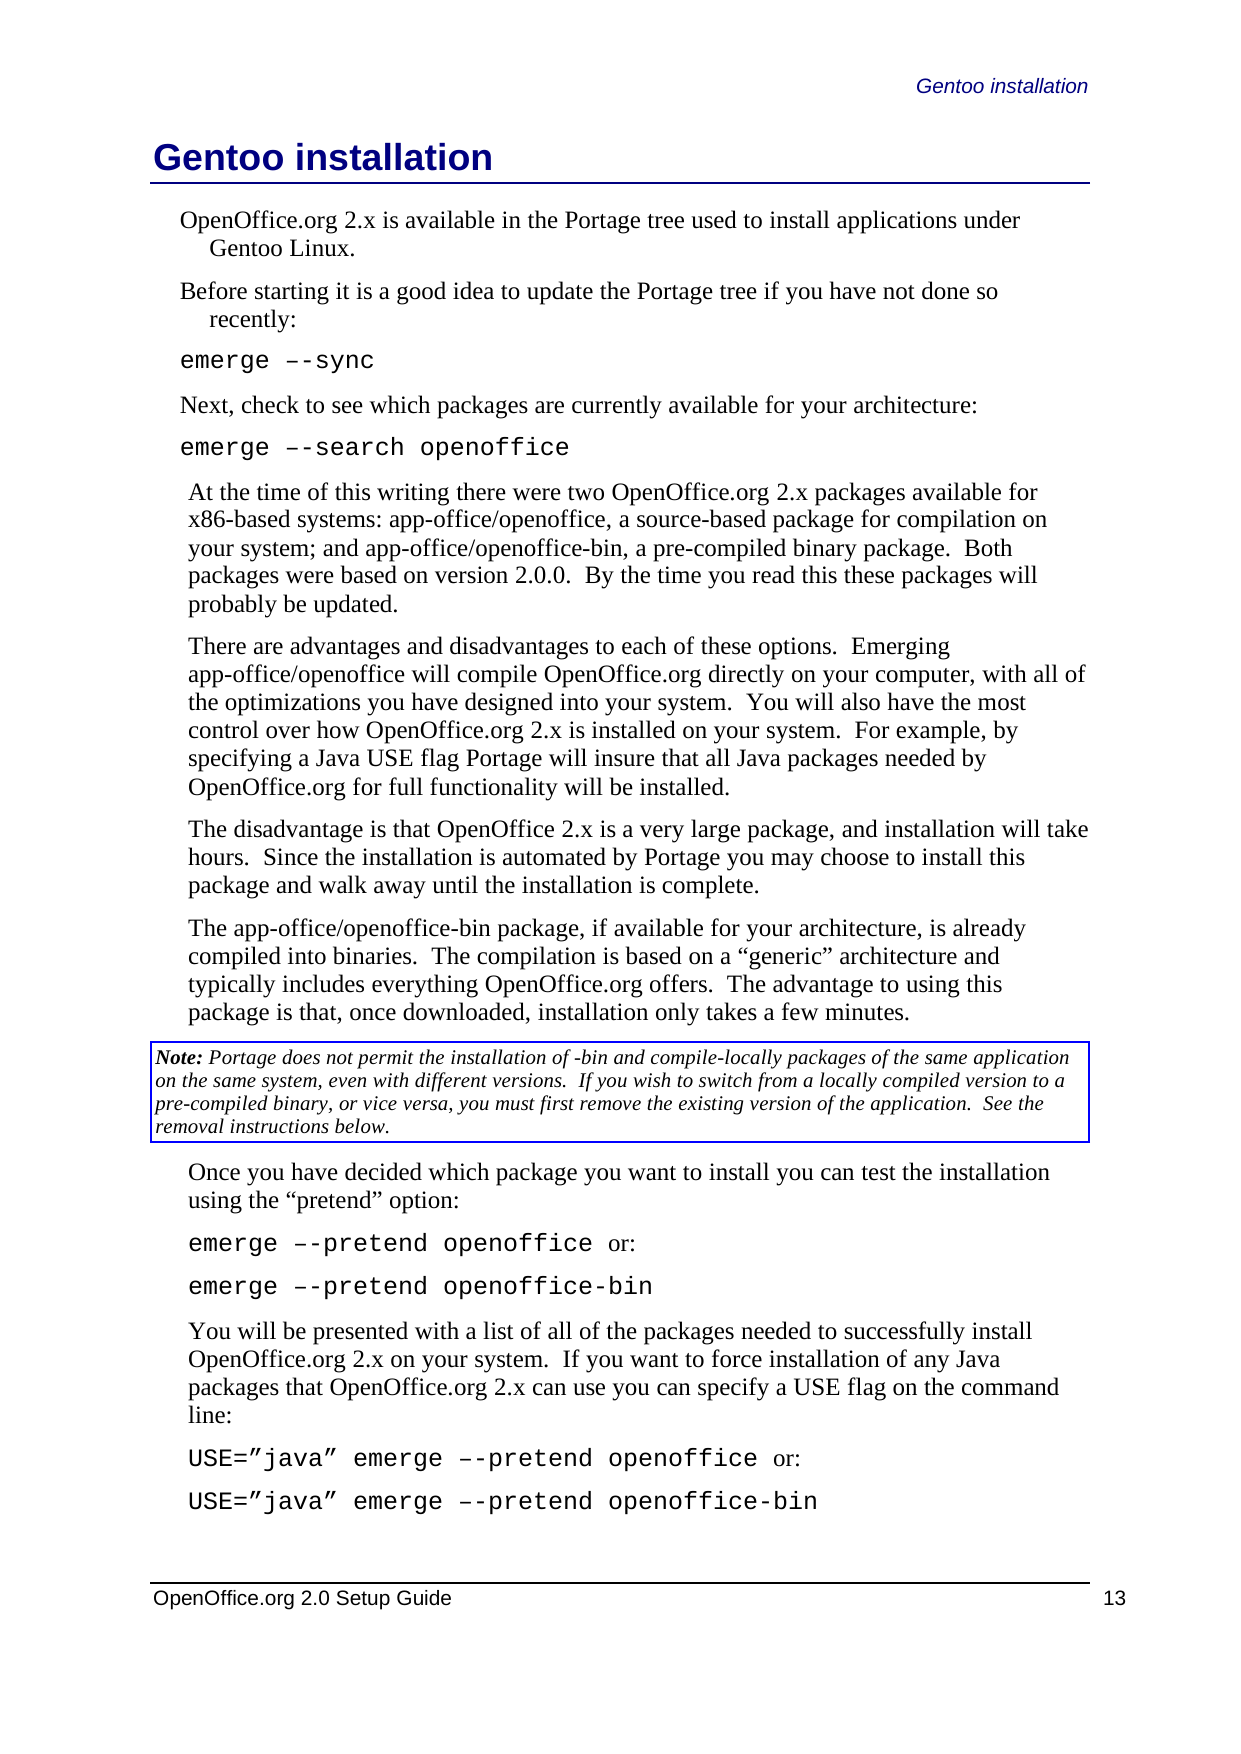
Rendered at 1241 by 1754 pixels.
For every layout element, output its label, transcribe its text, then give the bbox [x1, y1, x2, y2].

subtitle Gentoo installation [150, 134, 1090, 182]
text Once you have decided which package you want to install you can test the installation using the “pretend” option: [188, 1158, 1090, 1214]
text Note: Portage does not permit the installation of -bin and compile-locally packages of the same application on the same system, even with different versions. If you wish to switch from a locally compiled version to a pre-compiled binary, or vice versa, you must first remove the existing version of the application. See the removal instructions below. [152, 1043, 1088, 1141]
text There are advantages and disadvantages to each of these options. Emerging app-office/openoffice will compile OpenOffice.org directly on your computer, with all of the optimizations you have designed into your system. You will also have the most control over how OpenOffice.org 2.x is installed on your system. For example, by specifying a Java USE flag Portage will insure that all Java packages needed by OpenOffice.org for full functionality will be installed. [188, 632, 1090, 800]
text USE=”java” emerge –-pretend openoffice-bin [188, 1489, 1090, 1517]
text The app-office/openoffice-bin package, if available for your architecture, is already compiled into binaries. The compilation is based on a “generic” architecture and typically includes everything OpenOffice.org offers. The advantage to using this package is that, once downloaded, installation only takes a few minutes. [188, 914, 1090, 1026]
text emerge –-pretend openoffice-bin [188, 1274, 1090, 1302]
text USE=”java” emerge –-pretend openoffice or: [188, 1444, 1090, 1474]
text emerge –-search openoffice [179, 434, 1090, 463]
text OpenOffice.org 2.x is available in the Portage tree used to install applications under Gentoo Linux. [179, 206, 1090, 262]
text You will be presented with a list of all of the packages needed to successfully install OpenOffice.org 2.x on your system. If you want to force installation of any Java packages that OpenOffice.org 2.x can use you can specify a USE flag on the command line: [188, 1317, 1090, 1429]
text emerge –-pretend openoffice or: [188, 1229, 1090, 1259]
text Before starting it is a good idea to update the Portage tree if you have not done so recently: [179, 277, 1090, 333]
text At the time of this writing there were two OpenOffice.org 2.x packages available for x86-based systems: app-office/openoffice, a source-based package for compilation on your system; and app-office/openoffice-bin, a pre-compiled binary package. Both packages were based on version 2.0.0. By the time you read this these packages will probably be updated. [188, 477, 1090, 617]
text emerge –-sync [179, 348, 1090, 376]
text The disadvantage is that OpenOffice 2.x is a very large package, and installation will take hours. Since the installation is automated by Portage you may choose to install this package and walk away until the installation is complete. [188, 815, 1090, 899]
text Next, check to see which packages are currently available for your architecture: [179, 391, 1090, 419]
